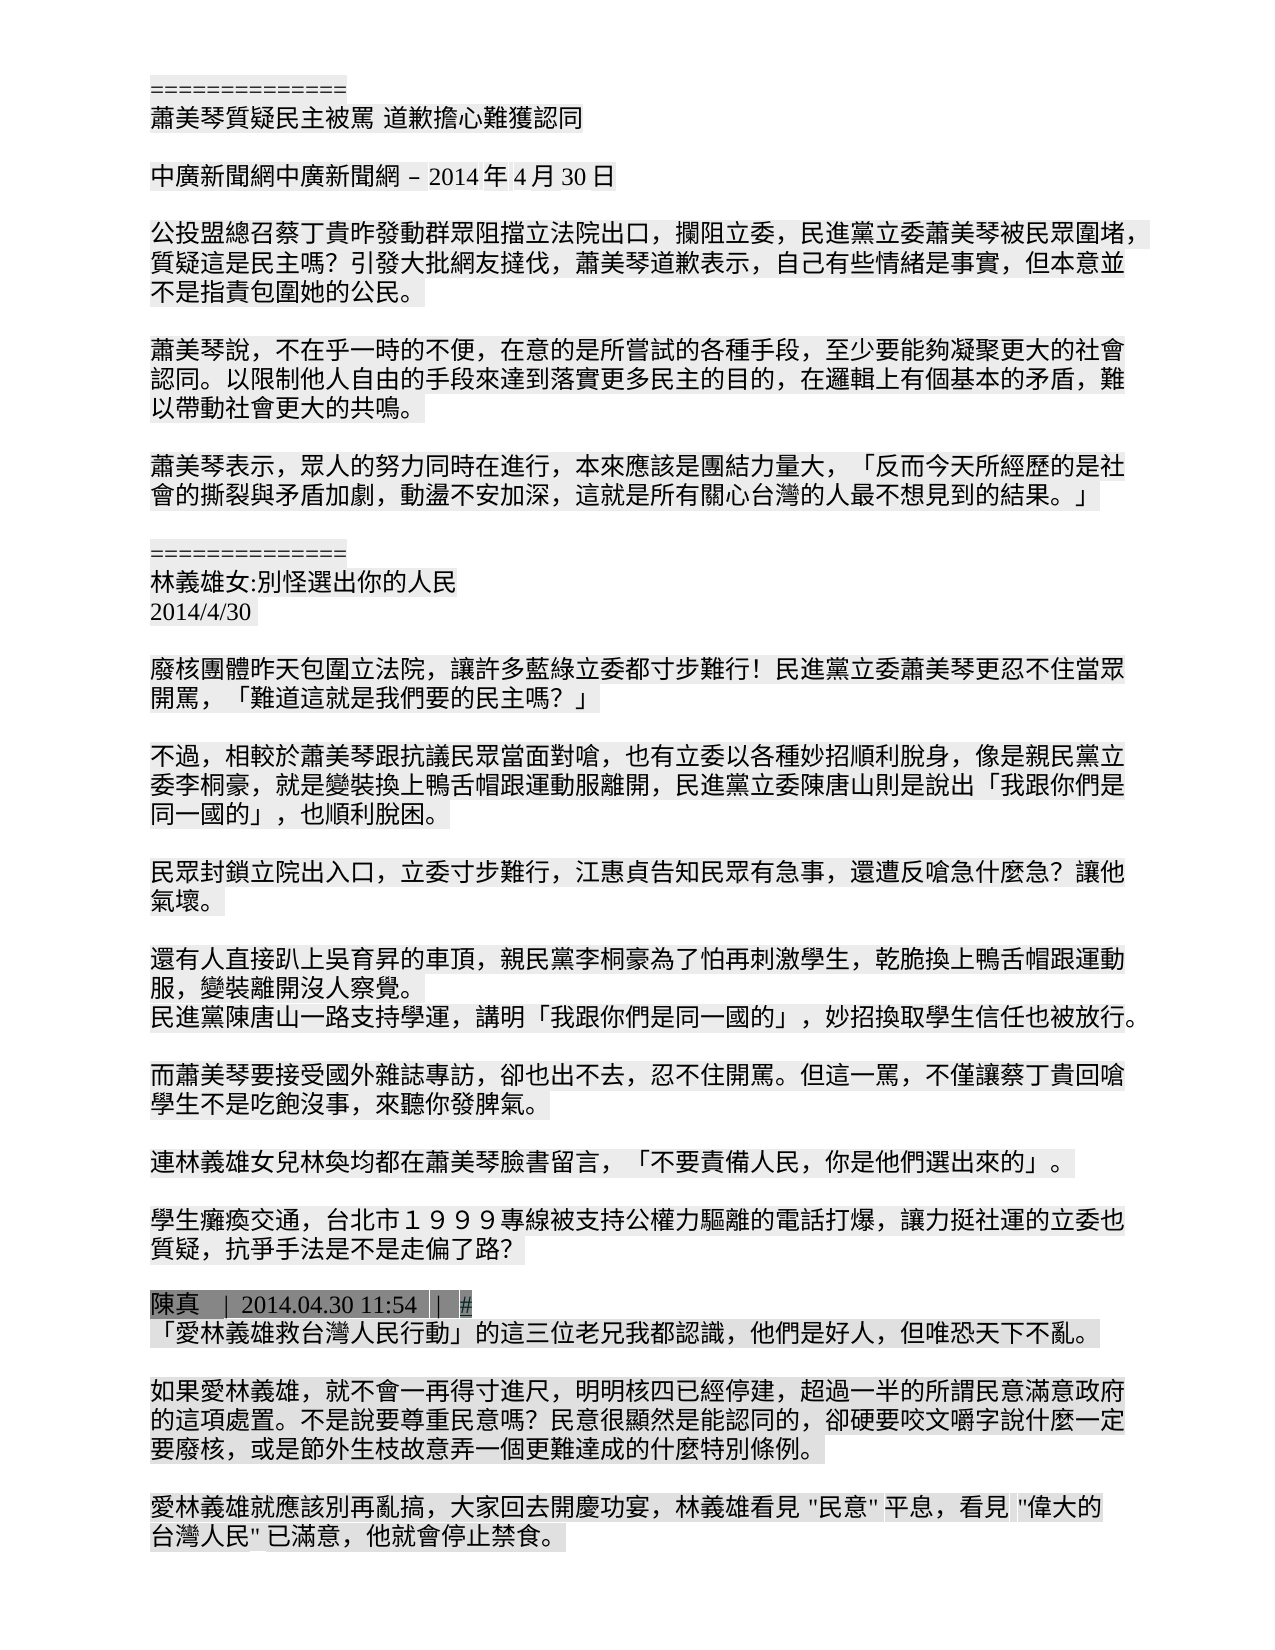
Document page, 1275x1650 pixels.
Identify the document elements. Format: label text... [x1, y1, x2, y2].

text 當綠衛兵為所欲為時，綠營政客一片叫好，可當他們自己不慎也遭波及時，便突然明是非了。 誰膽敢對綠衛兵有所不敬，你看，每一個都得被迫道歉個不停。例如在校園裏，有些老師一時不小心，不慎流露出對綠色生物不夠尊敬的口氣，馬上就會接到無數的威脅恐嚇辱罵抹黑騷擾等等等，有些老師因此連夜裏都不敢在自己的校園裏走動。 林義雄自述生平最嚮往羅素的一句話: "我隱隱地看到一個充滿喜樂的世界，在那裏，心靈得以擴展，希望無窮。" 經常引用此話做為他一生奮鬥的目標。 但我對羅素其人其思，不管是數學上的，政治上的，乃至性解放的，瞭若指掌，知之甚詳。林義雄跟羅素剛好是兩個極端。 1903年，羅素寫了 "數學原理" 一書，震驚世界，聲望如日中天。1914年，第一次世界大戰爆發期間，英國的愛國熱潮洶湧，羅素卻起來倡導反戰，鼓吹CO，亦即鼓吹人們應以良知為依據，拒服兵役，拒絕參戰。 在英國社會一片愛國熱血沸騰中，羅素的反戰言論不但沒有多少支持者，反而不管走到哪就會被人們抗議、怒罵及暴力攻擊。就連校方師生也很賭爛他，後來，劍橋大學決定給他兩條路，一條是收回不愛國言論，並罰款一百一十鎊，一條就是解聘。 羅素選擇了解聘，同時留下一句名言："愛國就是為了一些很無聊的理由去殺人或被殺。" 羅素的思想及生平種種，我得寫上一大本書才講得完。他和林義雄，幾乎是剛好背道而馳的兩種人。 維根斯坦說，羅素的書應該標明兩種顏色，一種是哲學家或數學家必讀，例如 "數學原理"，一種則應該列為禁書或根本不值得讀，而後者這一種恰恰佔了絕大多數。 羅素其人其思，非常 "放浪形骸"，連我這樣社會化程度很低、厭惡教條的野生動物看了都覺得自慚形穢，更不用說方方面面都走聖人之道、熱烈愛鄉愛國的林義雄。 羅素還說過，"如果要我為理念而死，我決不幹，因為我的理念有可能是錯的。" 我的指導教授之一叫 Peter Lipton，幾年前突然過世。他很風趣幽默。有一回聽他說，他太太常和他吵架爭論，但他思想略勝一籌，總是佔上風。不過，吵到最後，他太太就會逼問他，你講得這麼頭頭是道，But,are you sure?(你真的這麼確定嗎？) 我的老師說，他只好承認說 No, I'm not sure. "因為我是個哲學家"，我沒法那麼容易確定一個想法，我有可能是錯的。 差不多是1992吧？我和底下這位愛義雄救台灣人民的簡錫(土皆)，成立了一個社運團體叫 "上班族團結組織"，成立大會後，幾個主要核心人士一起吃飯。 席間，各言爾志，大夥得輪流說說自己的心志。輪到我時，我就講了一個紕漏(Pyrrho)先生的故事，紕先生就是古希臘最早提出懷疑主義思想的哲學家。 話說有一天，紕漏先生邊走路邊思考哲學，結果不慎掉入水溝中，兩隻腳到栽蔥，忙著喊救命。 剛好來了一個學生，一看，老師怎麼掉進水溝裏了。這還得了。本來想趕緊救他，但突然又一想，不對啊，我有什麼理由一定要救他嗎？想了半天，想不出個堅實有力的理由，於是決定撒手不管。 還好後來又來了一個學生，什麼都沒多想，就把紕漏老師救起來。 紕漏老師獲救之後，公開讚賞那個沒救他的學生，說他真正具有懷疑主義的精神。 我當年講這故事給大家聽，為的是表明心跡，說我並無特定心志，我對各種所謂理所當然的事，總是充滿疑惑。記得我講完之後，原本熱絡的聚餐氣氛，一下就冷了下來，因為大家一時也不知道怎麼搭腔。後來，有個女生開口了，說："哎唷陳醫師，你的想法好奇怪哦。" 世上有兩種人，一種老是以為自己抱持著真理，哪怕那些所謂真理只不過就像咱們晚上應該吃水餃或菜粽那樣的選擇。但有另一種人卻甚至對於這是否真的是我的手，都充滿了難解的困惑。 前者或許比較幸福，但旁人可就慘了，都得聽從他的真理行事才行，否則.... 後者卻比較可憐，連一為何等於一都覺得疑雲滿天。但這種人比較開明開放，不太會變成真理教主，但他自己可就苦了。羅素小時候甚至懷疑自己是不是有神經病。他阿嬤也很擔心，要不然乖孫為何整天老想著什麼是MATTER(物質)，什麼是 MIND(心靈)。 阿嬤於是給為了mind and matter 而苦惱不已的乖孫小羅素講了句名言："What is matter? Never mind! What is mind? It doesn't matter." 小羅素仍然很擔心自己可能有神經病，擔心自己是不是長腦瘤了？在羅素五歲時，他對自己的悲慘人生在日記本上發出感嘆。他說：依照平均壽命70歲來算，我的悲慘人生至今竟然只過了14分之1。 不過，羅素來到劍橋後，確定自己應該沒病，因為他說周遭比他嚴重的人很多。他最常鼓勵去看我這一科的人，就是維根斯坦，老勸他要不要去精神科掛個號。 有一天，羅素看見維根斯坦晚上不睡覺，在房間裏很不安地走來走去。於是問他說，怎麼了？老毛病又犯了，你是在思考你的罪呢？還是在思考邏輯？維根斯坦說，Both (兩者都有)。 維根斯坦不講罪，只講邏輯，對他而言，實際上卻是同一回事。但還好他只講邏輯，一般人不可能看懂，要不然在台灣恐怕不知道要冒出多少維根斯坦專家了。 陳真 ============== 蕭美琴質疑民主被罵 道歉擔心難獲認同 中廣新聞網中廣新聞網 – 2014年4月30日 公投盟總召蔡丁貴昨發動群眾阻擋立法院出口，攔阻立委，民進黨立委蕭美琴被民眾圍堵，質疑這是民主嗎？引發大批網友撻伐，蕭美琴道歉表示，自己有些情緒是事實，但本意並不是指責包圍她的公民。 蕭美琴說，不在乎一時的不便，在意的是所嘗試的各種手段，至少要能夠凝聚更大的社會認同。以限制他人自由的手段來達到落實更多民主的目的，在邏輯上有個基本的矛盾，難以帶動社會更大的共鳴。 蕭美琴表示，眾人的努力同時在進行，本來應該是團結力量大，「反而今天所經歷的是社會的撕裂與矛盾加劇，動盪不安加深，這就是所有關心台灣的人最不想見到的結果。」 ============== 林義雄女:別怪選出你的人民 2014/4/30 廢核團體昨天包圍立法院，讓許多藍綠立委都寸步難行！民進黨立委蕭美琴更忍不住當眾開罵，「難道這就是我們要的民主嗎？」 不過，相較於蕭美琴跟抗議民眾當面對嗆，也有立委以各種妙招順利脫身，像是親民黨立委李桐豪，就是變裝換上鴨舌帽跟運動服離開，民進黨立委陳唐山則是說出「我跟你們是同一國的」，也順利脫困。 民眾封鎖立院出入口，立委寸步難行，江惠貞告知民眾有急事，還遭反嗆急什麼急？讓他氣壞。 還有人直接趴上吳育昇的車頂，親民黨李桐豪為了怕再刺激學生，乾脆換上鴨舌帽跟運動服，變裝離開沒人察覺。 民進黨陳唐山一路支持學運，講明「我跟你們是同一國的」，妙招換取學生信任也被放行。 而蕭美琴要接受國外雜誌專訪，卻也出不去，忍不住開罵。但這一罵，不僅讓蔡丁貴回嗆學生不是吃飽沒事，來聽你發脾氣。 連林義雄女兒林奐均都在蕭美琴臉書留言，「不要責備人民，你是他們選出來的」。 學生癱瘓交通，台北市１９９９專線被支持公權力驅離的電話打爆，讓力挺社運的立委也質疑，抗爭手法是不是走偏了路？ [150, 75, 1125, 1265]
text 陳真 | 2014.04.30 11:54 | # [150, 1290, 1125, 1319]
text 「愛林義雄救台灣人民行動」的這三位老兄我都認識，他們是好人，但唯恐天下不亂。 如果愛林義雄，就不會一再得寸進尺，明明核四已經停建，超過一半的所謂民意滿意政府的這項處置。不是說要尊重民意嗎？民意很顯然是能認同的，卻硬要咬文嚼字說什麼一定要廢核，或是節外生枝故意弄一個更難達成的什麼特別條例。 愛林義雄就應該別再亂搞，大家回去開慶功宴，林義雄看見 "民意" 平息，看見 "偉大的台灣人民" 已滿意，他就會停止禁食。 至於 "救台灣人民"，別把大家害慘就很感激了。 也許是因為胡適在李敖貧困時曾經濟援助，總之不管什麼原因，李敖相當推崇胡適。胡適講過一句名言："容忍比自由還更重要"。胡適說，當他年歲越長，他越發覺得，在大事情上，Tolerance is more important than freedom。 這話其實是美國歷史學家 George Burr 說給胡適聽的。胡適晚年去康乃爾大學找這個人，席間有此一句感慨。 高中時從胡適書上讀到這句話，沒啥感覺。因為感覺一直在忍，忍得還不夠嗎？許多年之後，這話有時就不經意會浮上腦海。我年少時常不解，胡適是個頭腦清楚、思想十分開放、風趣幽默的好人，怎麼會替蔣介石那個獨裁者工作？慢慢地，這些疑問也不再是疑問。 胡適一直是我佩服的人。小學念台南永福國小，老師們的辦公室放了一個鐵櫃，裏面放些什麼東西不知道，外頭寫著: "胡適文存" 四個大字，另外牆上還掛著胡適寫的兩幅書法。我問老師，胡適是誰？老師說不知道。 長大後上了國中，開始接觸匪情資料，準備 "出國" 比賽，才開始大量讀到胡適寫的東西及相關資料。我才明白，為何永福國小一直有 "胡適" 這個名字出現，因為他小時候曾隨父親胡鐵花來台灣，一家人就住在永福國小裏一間宿舍。 後來，一家人又回大陸，直到國民黨來台灣，胡適又跟著來。睽違六十年後，舊地重遊來到永福，十分感慨，留下一些字句；國小內有一棵榕樹，便是胡適當年所栽。 黨外那個年代，孫文，胡適、魯迅等等都算是一號人物，朗朗上口，現在卻全說成反動象徵。在台南街頭圓環中心處有一小塊綠地叫民生綠園，裏頭有一尊從路邊經過根本連看都看不見、與世無爭的小銅像，也要硬生生扯斷頸，踩在地上踐踏，說是中國毒素。扯銅像的那些人，這兩天，正帶領愛台灣的群眾們，在立法院及總統府街頭奔竄圍堵敵人，呼嘯吶喊著救國救民的口號呢。 台南中山公園我常去的，現在也不能叫中山了，因為孫中山是中國毒素，改名叫什麼公園我也記不住。也許哪天就改叫什麼南榕公園了。 歷史真的很像月經，每隔一段時間就把同樣的折磨再來一遍。不知何日方休。 陳真 =========== 搶救林義雄 5月4日上凱道禁食 自由時報自由時報 – 2014年4月30日 〔自由時報記者李欣芳、吳柏軒／台北報導〕禁食反核四的前民進黨主席林義雄正就醫調養中，而由環保學者高成炎、社運人士簡錫堦、核四公投促進會執行長葉博文等人組成「愛林義雄救台灣人民行動」，今天將召開記者會，宣布五月四日前進凱道進行大規模禁食抗議行動，要求立院速通過核四公投特別條例，達成廢核四的目標。 佔領凱道 將與林義雄同進退 反核團體也指出，目前在凱道的佔領活動，將與林義雄的禁食行動同進退。 「愛林義雄救台灣人民行動」的總指揮簡錫堦說，這項行動將「拆除鐵絲網、逼近總統府」，號召民眾五月四日下午群聚凱道，採取積極非暴力抗爭，同時進行大規模禁食抗議，直到達成訴求。 簡錫堦等人認為，林義雄的身體已漸虛弱，每拖一日，林義雄就愈逼近險境，因此要求立院立即通過「核四公投特別條例」，配合年底選舉舉辦公投，廢除核四，並在特別條例通過後請林義雄停止禁食。 他們將呼籲民眾在體力情況許可下禁食，不會強制要求無限期禁食，盼先爭取立院在五月六日將「核四公投特別條例草案」逕付二讀。 此外，全國廢核行動平台昨晚在凱道舉辦「林義雄祈福」晚會，由牧師領銜，透過禱告詞為林義雄祈福。 ============= 蕭美琴：這是民主嗎 中時電子報作者： 徐子晴、顧佳欣、林思慧、張企群╱台北報導 | 2014年4月30日 「停建核四！回去開會！」為表達反核訴求，抗議群眾昨天怒圍立法院，以肉身擋車、擋路，要求立委「只進不出」。不僅行政、立法兩院院長必須以車隊突圍，就連民進黨立委蕭美琴、陳唐山也被波及，蕭還與民眾僵持，當下便直言，「這樣限制人身自由，是我們要的民主嗎？」 林義雄的女兒林奐均，昨晚在蕭美琴臉書也緩頰說，不要因為一時的不便而責備這些民眾，不要罵他們，反而要同情他們、感謝他們的熱心，並且更努力地為他們發聲，「因為你（蕭）是這些人民選出來的，你也承諾要代表他們的心聲，你應當責備的是逼得這些人民鋌而走險的專制政權。」 [150, 1319, 1125, 1552]
